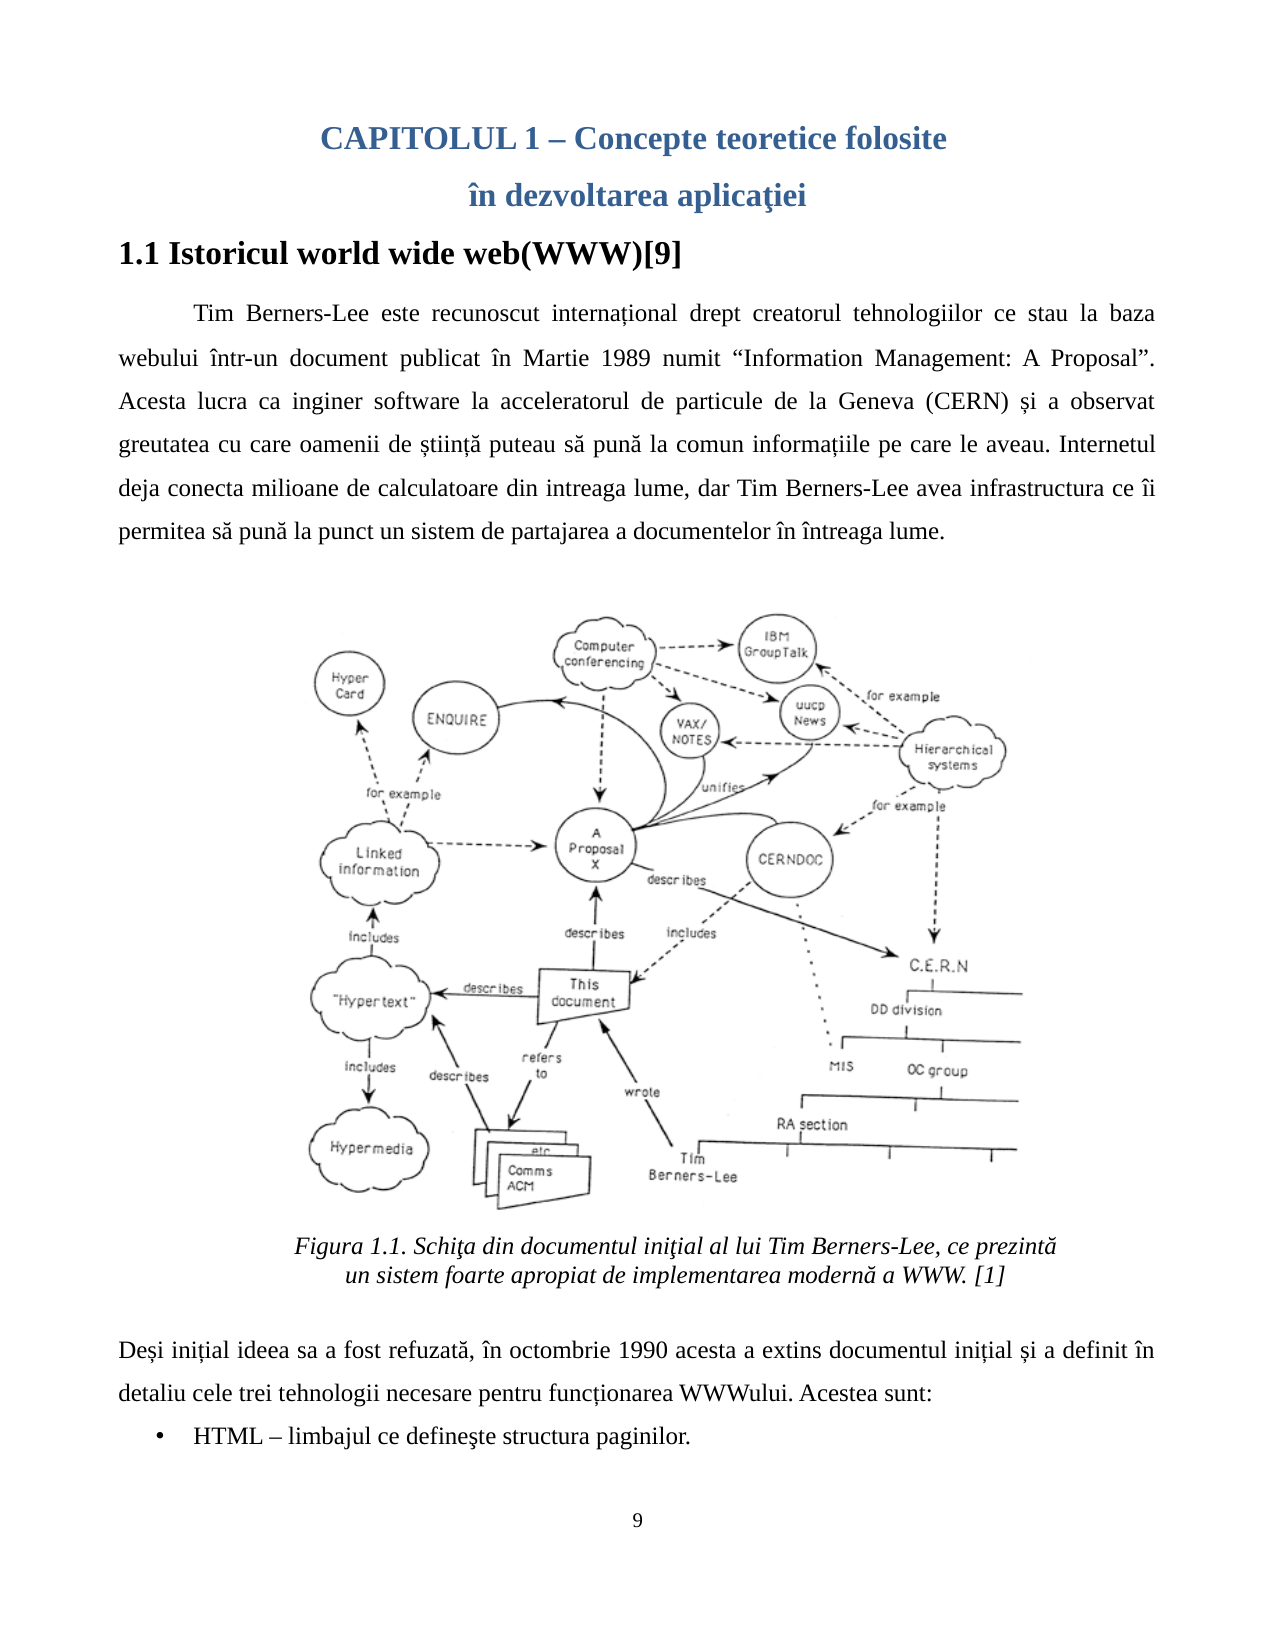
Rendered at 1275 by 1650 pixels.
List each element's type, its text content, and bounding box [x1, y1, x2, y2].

subtitle Deși inițial ideea sa a fost refuzată, în octombrie 1990 acesta a extins documentul inițial și a definit în detaliu cele trei tehnologii necesare pentru funcționarea WWWului. Acestea sunt: [118, 1335, 1157, 1407]
subtitle HTML – limbajul ce defineşte structura paginilor. [156, 1421, 1157, 1450]
subtitle în dezvoltarea aplicaţiei [118, 176, 1157, 214]
picture [291, 591, 1062, 1215]
subtitle 1.1 Istoricul world wide web(WWW)[9] [118, 233, 1157, 271]
subtitle Tim Berners-Lee este recunoscut internațional drept creatorul tehnologiilor ce stau la baza webului într-un document publicat în Martie 1989 numit “Information Management: A Proposal”. Acesta lucra ca inginer software la acceleratorul de particule de la Geneva (CERN) și a observat greutatea cu care oamenii de știință puteau să pună la comun informațiile pe care le aveau. Internetul deja conecta milioane de calculatoare din intreaga lume, dar Tim Berners-Lee avea infrastructura ce îi permitea să pună la punct un sistem de partajarea a documentelor în întreaga lume. [118, 291, 1157, 544]
subtitle CAPITOLUL 1 – Concepte teoretice folosite [118, 118, 1157, 156]
subtitle Figura 1.1. Schiţa din documentul iniţial al lui Tim Berners-Lee, ce prezintă un sistem foarte apropiat de implementarea modernă a WWW. [1] [292, 1215, 1061, 1289]
